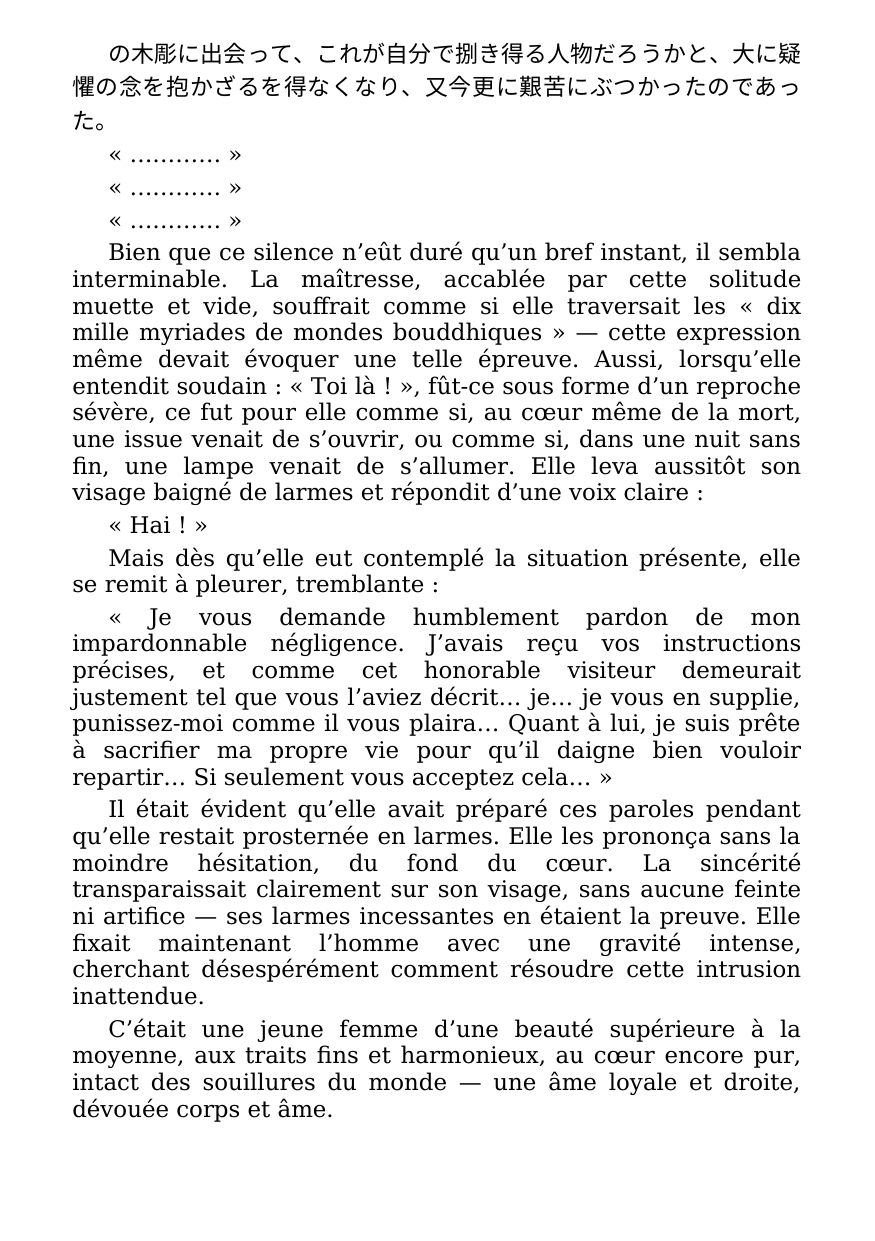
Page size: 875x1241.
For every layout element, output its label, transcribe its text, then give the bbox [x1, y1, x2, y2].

text « Hai ! » [72, 512, 802, 539]
text « Je vous demande humblement pardon de mon impardonnable négligence. J’avais reçu vos instructions précises, et comme cet honorable visiteur demeurait justement tel que vous l’aviez décrit… je… je vous en supplie, punissez-moi comme il vous plaira… Quant à lui, je suis prête à sacrifier ma propre vie pour qu’il daigne bien vouloir repartir… Si seulement vous acceptez cela… » [72, 604, 802, 791]
text « ………… » [72, 207, 802, 233]
text Il était évident qu’elle avait préparé ces paroles pendant qu’elle restait prosternée en larmes. Elle les prononça sans la moindre hésitation, du fond du cœur. La sincérité transparaissait clairement sur son visage, sans aucune feinte ni artifice — ses larmes incessantes en étaient la preuve. Elle fixait maintenant l’homme avec une gravité intense, cherchant désespérément comment résoudre cette intrusion inattendue. [72, 797, 802, 1010]
text C’était une jeune femme d’une beauté supérieure à la moyenne, aux traits fins et harmonieux, au cœur encore pur, intact des souillures du monde — une âme loyale et droite, dévouée corps et âme. [72, 1016, 802, 1122]
text « ………… » [72, 142, 802, 168]
text Mais dès qu’elle eut contemplé la situation présente, elle se remit à pleurer, tremblante : [72, 545, 802, 598]
text Bien que ce silence n’eût duré qu’un bref instant, il sembla interminable. La maîtresse, accablée par cette solitude muette et vide, souffrait comme si elle traversait les « dix mille myriades de mondes bouddhiques » — cette expression même devait évoquer une telle épreuve. Aussi, lorsqu’elle entendit soudain : « Toi là ! », fût-ce sous forme d’un reproche sévère, ce fut pour elle comme si, au cœur même de la mort, une issue venait de s’ouvrir, ou comme si, dans une nuit sans fin, une lampe venait de s’allumer. Elle leva aussitôt son visage baigné de larmes et répondit d’une voix claire : [72, 239, 802, 506]
text の木彫に出会って、これが自分で捌き得る人物だろうかと、大に疑懼の念を抱かざるを得なくなり、又今更に艱苦にぶつかったのであった。 [72, 36, 802, 136]
text « ………… » [72, 174, 802, 201]
